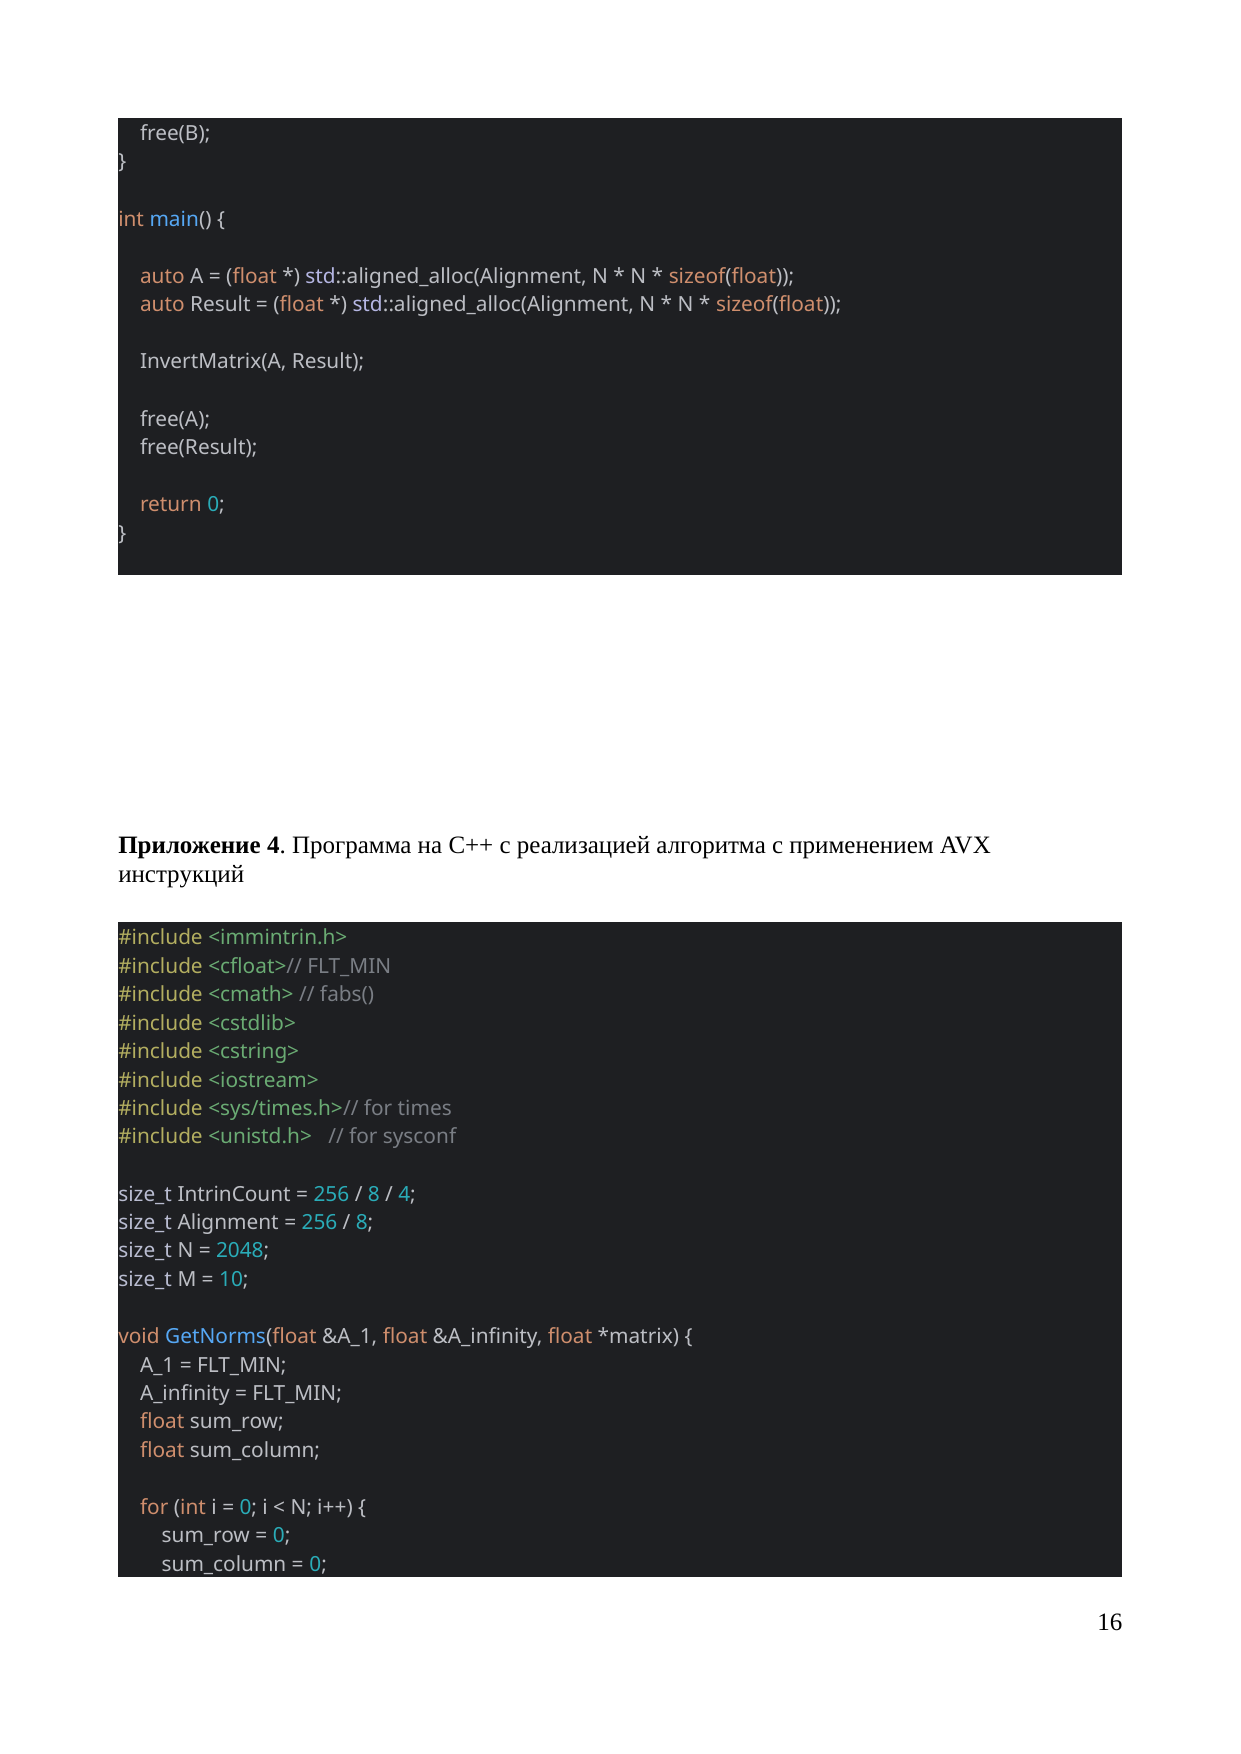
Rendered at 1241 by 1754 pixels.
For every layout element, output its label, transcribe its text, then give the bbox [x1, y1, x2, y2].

subtitle Приложение 4. Программа на C++ с реализацией алгоритма с применением AVX инструкций [118, 830, 1122, 887]
text #include <immintrin.h> #include <cfloat>// FLT_MIN #include <cmath> // fabs() #include <cstdlib> #include <cstring> #include <iostream> #include <sys/times.h>// for times #include <unistd.h> // for sysconf size_t IntrinCount = 256 / 8 / 4; size_t Alignment = 256 / 8; size_t N = 2048; size_t M = 10; void GetNorms(float &A_1, float &A_infinity, float *matrix) { A_1 = FLT_MIN; A_infinity = FLT_MIN; float sum_row; float sum_column; for (int i = 0; i < N; i++) { sum_row = 0; sum_column = 0; [118, 922, 1122, 1577]
text free(B); } int main() { auto A = (float *) std::aligned_alloc(Alignment, N * N * sizeof(float)); auto Result = (float *) std::aligned_alloc(Alignment, N * N * sizeof(float)); InvertMatrix(A, Result); free(A); free(Result); return 0; } [118, 118, 1122, 575]
